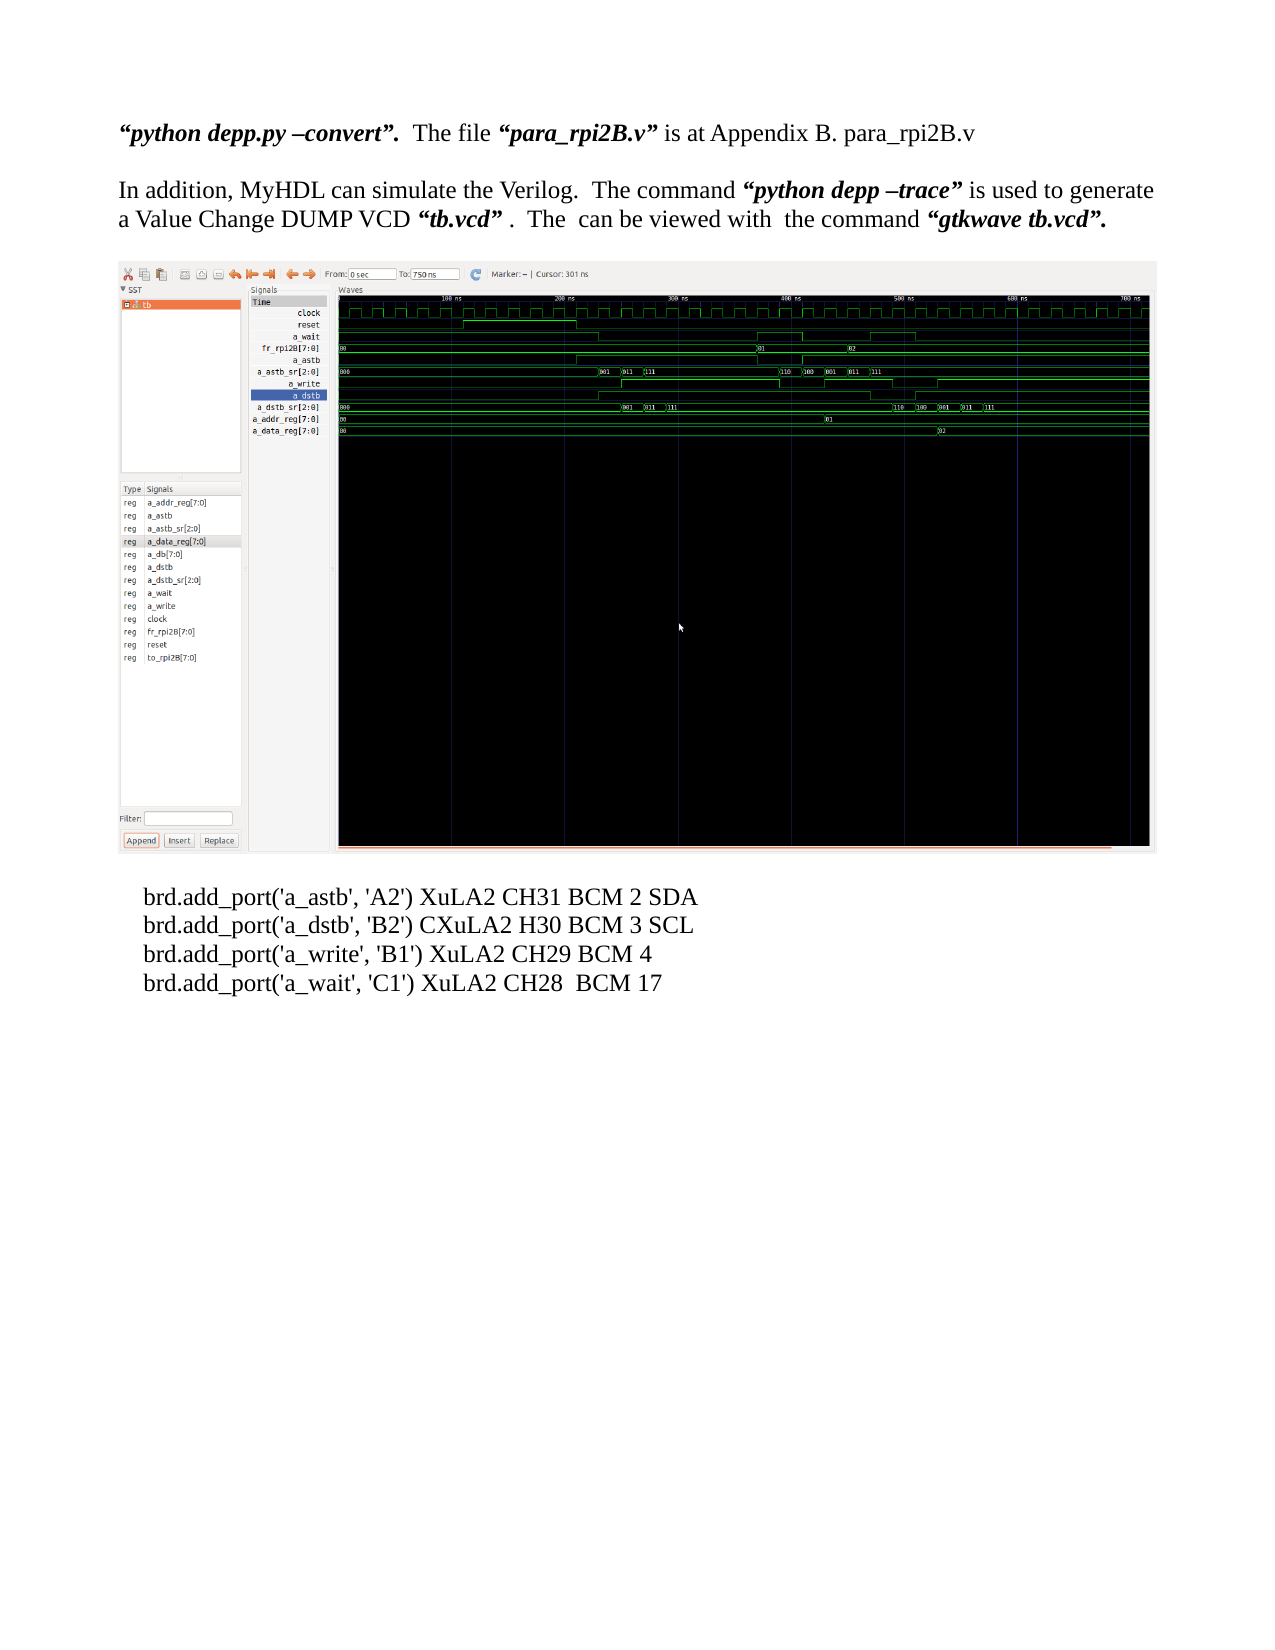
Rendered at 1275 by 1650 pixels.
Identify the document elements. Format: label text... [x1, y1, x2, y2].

text brd.add_port('a_dstb', 'B2') CXuLA2 H30 BCM 3 SCL [118, 911, 1157, 939]
text brd.add_port('a_write', 'B1') XuLA2 CH29 BCM 4 [118, 939, 1157, 968]
text In addition, MyHDL can simulate the Verilog. The command “python depp –trace” is used to generate a Value Change DUMP VCD “tb.vcd” . The can be viewed with the command “gtkwave tb.vcd”. [118, 176, 1157, 233]
text brd.add_port('a_astb', 'A2') XuLA2 CH31 BCM 2 SDA [118, 882, 1157, 911]
text brd.add_port('a_wait', 'C1') XuLA2 CH28 BCM 17 [118, 968, 1157, 997]
picture [118, 261, 1157, 854]
text “python depp.py –convert”. The file “para_rpi2B.v” is at Appendix B. para_rpi2B.v [118, 118, 1157, 147]
